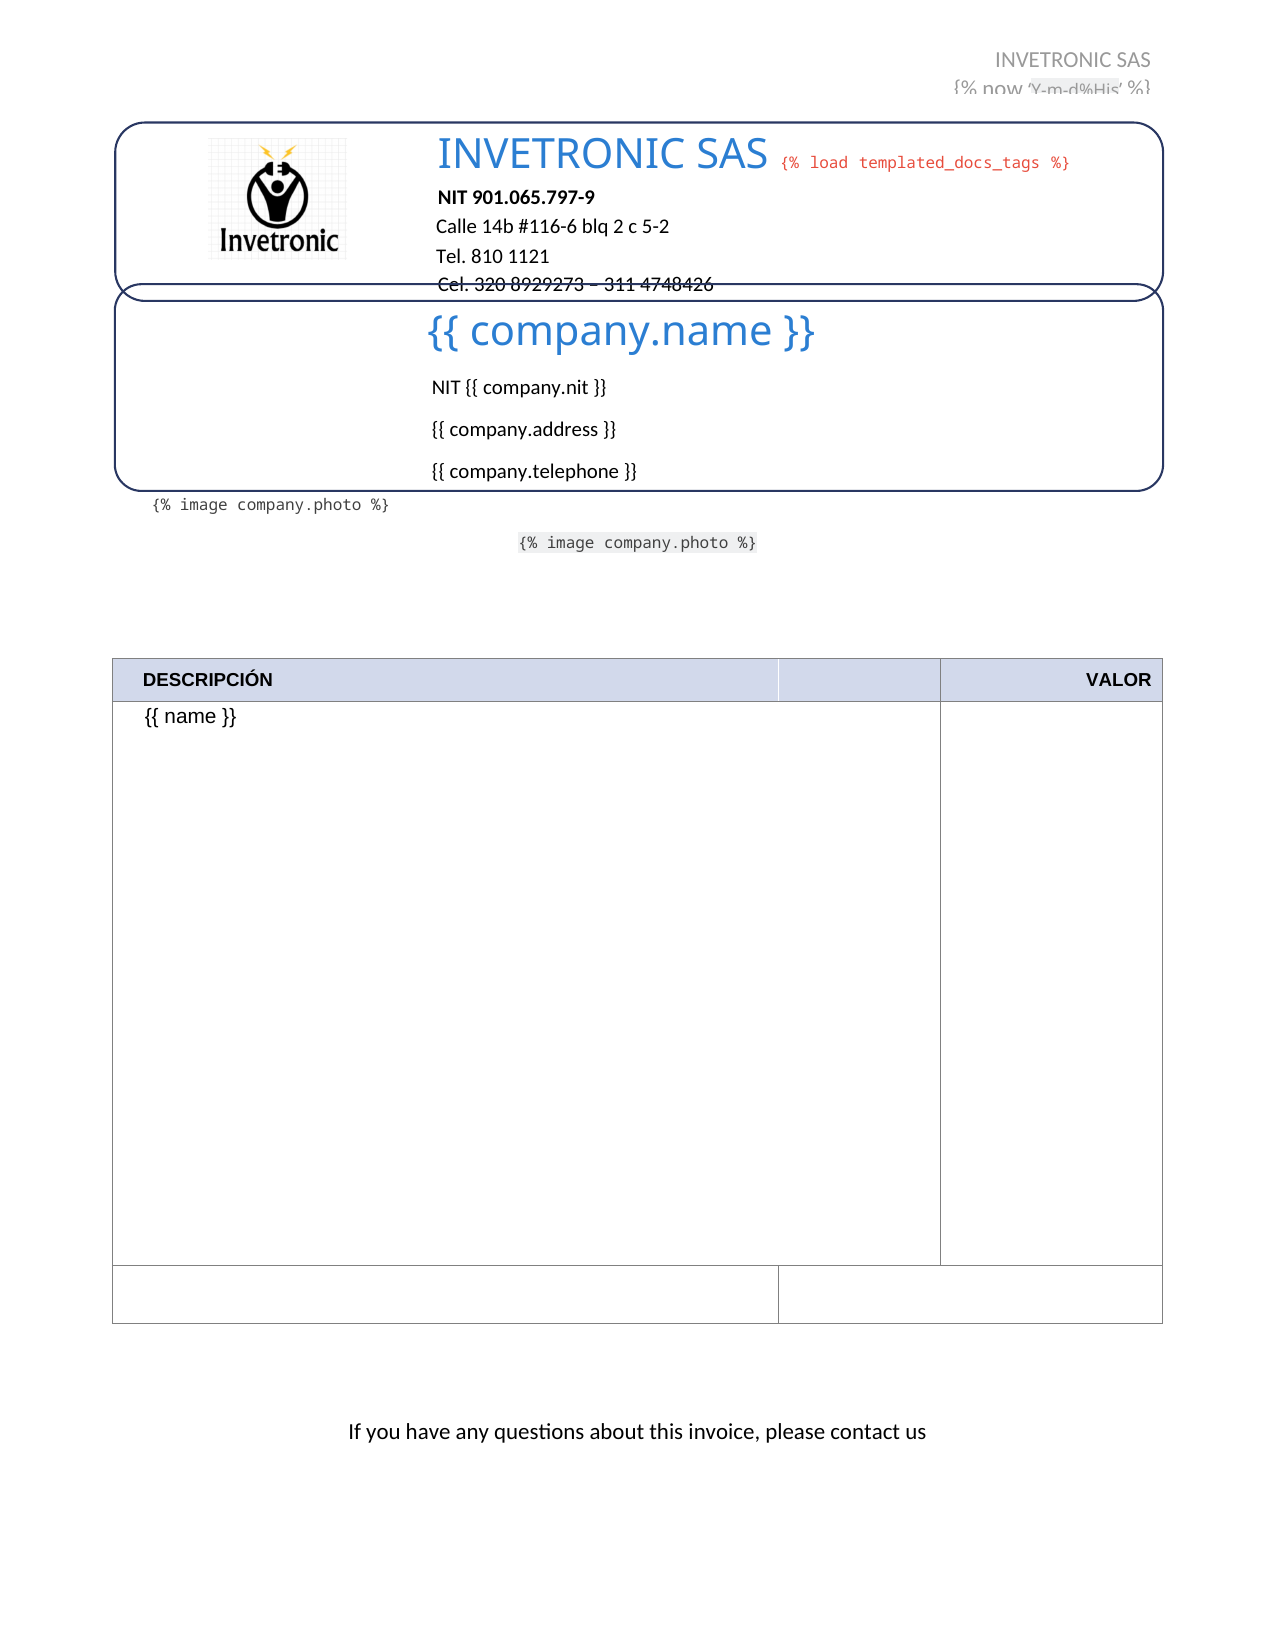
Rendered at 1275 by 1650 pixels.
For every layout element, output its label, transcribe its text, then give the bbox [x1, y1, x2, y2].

table_cell [779, 1235, 940, 1265]
table_cell [941, 760, 1162, 790]
table_cell [113, 1117, 778, 1146]
table_cell [941, 879, 1162, 909]
table_cell [779, 731, 940, 760]
table_cell [941, 939, 1162, 968]
table_cell Cel. 320 8929273 – 311 4748426 [426, 286, 1152, 299]
table_header DESCRIPCIÓN [113, 659, 778, 701]
table_cell [779, 968, 940, 998]
table_cell [779, 850, 940, 879]
table_cell [779, 1206, 940, 1235]
table_header VALOR [941, 659, 1162, 701]
table_header [119, 294, 134, 301]
table_cell [779, 1176, 940, 1206]
table_cell [113, 939, 778, 968]
table_header [779, 659, 940, 701]
table_cell [113, 998, 778, 1028]
table_cell NIT 901.065.797-9 [426, 182, 1162, 211]
table_cell [113, 909, 778, 938]
table_cell [779, 998, 940, 1028]
table_cell [113, 760, 778, 790]
table_cell [779, 760, 940, 790]
table_cell Calle 14b #116-6 blq 2 c 5-2 [426, 211, 1162, 241]
table_cell [779, 939, 940, 968]
table_header [117, 124, 426, 289]
table_cell [940, 1266, 1162, 1323]
table_cell [779, 909, 940, 938]
table_cell [941, 731, 1162, 760]
picture [208, 138, 348, 260]
table_cell [941, 820, 1162, 849]
table_cell [113, 1206, 778, 1235]
table_cell [779, 1057, 940, 1087]
table_cell {{ name }} [113, 702, 778, 731]
table_header INVETRONIC SAS {% load templated_docs_tags %} [426, 124, 1162, 182]
table_cell [941, 1176, 1162, 1206]
table_cell [941, 998, 1162, 1028]
table_header [114, 123, 132, 145]
table_cell [941, 1028, 1162, 1057]
table_cell [113, 1266, 778, 1323]
table_cell [113, 1028, 778, 1057]
table_cell {{ company.telephone }} [427, 458, 1162, 489]
table_cell [779, 879, 940, 909]
table_header {% image company.photo %} [114, 473, 427, 532]
table_cell [779, 1087, 940, 1117]
table_cell [779, 702, 940, 731]
text If you have any questions about this invoice, please contact us [112, 1417, 1162, 1445]
table_cell [113, 1146, 778, 1176]
table_cell [941, 968, 1162, 998]
table_cell {{ company.telephone }} [427, 478, 1162, 532]
table_cell [113, 850, 778, 879]
table_header {{ company.name }} [427, 301, 1162, 374]
table_cell [941, 1087, 1162, 1117]
table_cell [941, 1117, 1162, 1146]
table_cell [779, 1117, 940, 1146]
table_cell [779, 1146, 940, 1176]
table_cell [941, 1057, 1162, 1087]
table_cell [941, 702, 1162, 731]
table_cell [779, 1028, 940, 1057]
table_cell [113, 879, 778, 909]
table_cell [941, 1146, 1162, 1176]
table_cell [113, 820, 778, 849]
table_cell [113, 1087, 778, 1117]
table_cell [941, 1206, 1162, 1235]
text {% image company.photo %} [112, 532, 1162, 553]
table_header [126, 286, 426, 299]
table_cell [779, 820, 940, 849]
table_cell [941, 850, 1162, 879]
table_cell {{ company.address }} [427, 416, 1162, 458]
table_cell Tel. 810 1121 [426, 241, 1162, 271]
table_cell [941, 790, 1162, 820]
table_header [116, 301, 427, 489]
table_cell [113, 968, 778, 998]
table_cell [113, 1235, 778, 1265]
table_cell [779, 1266, 940, 1323]
table_cell [941, 909, 1162, 938]
table_cell [779, 790, 940, 820]
table_cell [113, 731, 778, 760]
table_header [114, 279, 121, 301]
table_cell NIT {{ company.nit }} [427, 374, 1162, 416]
table_cell [113, 1057, 778, 1087]
table_cell [113, 790, 778, 820]
table_cell [113, 1176, 778, 1206]
table_cell Cel. 320 8929273 – 311 4748426 [426, 271, 1162, 289]
table_cell [941, 1235, 1162, 1265]
